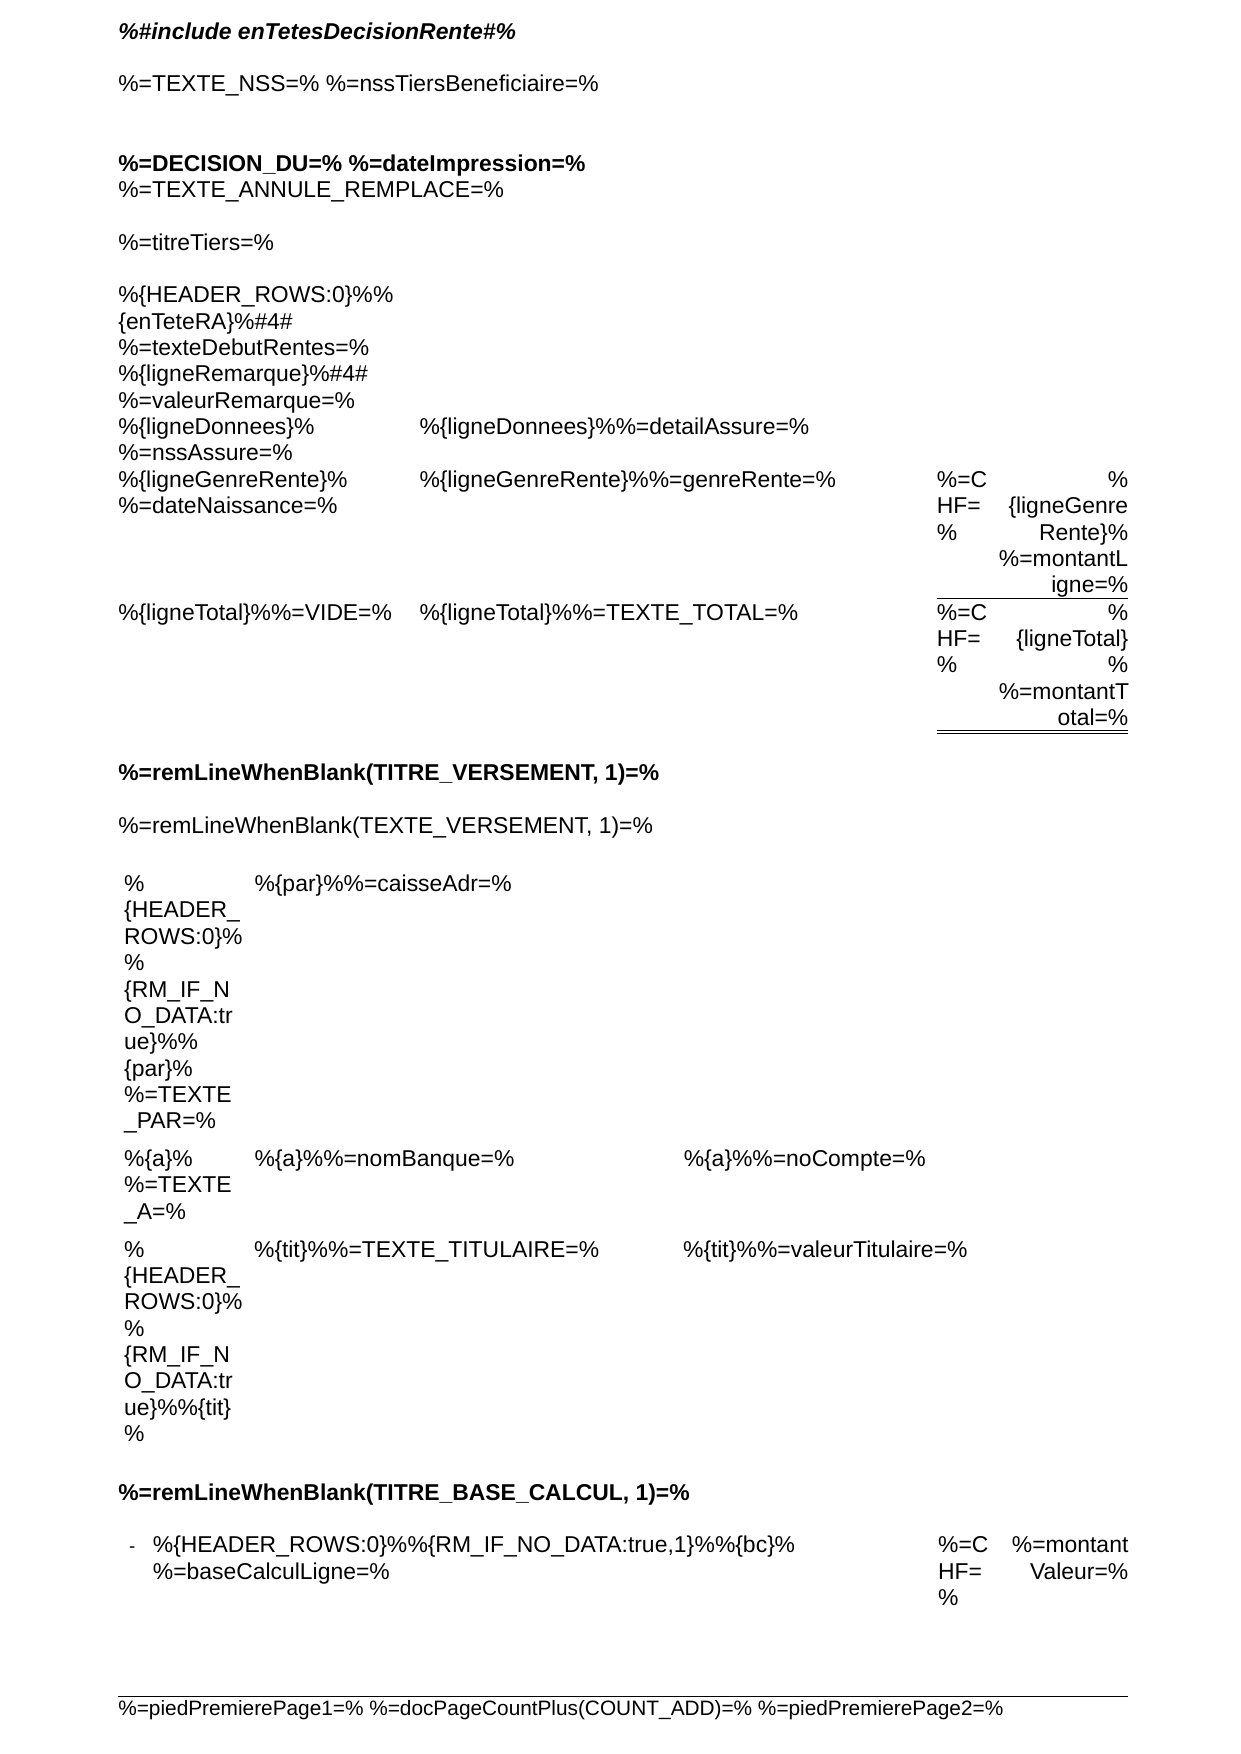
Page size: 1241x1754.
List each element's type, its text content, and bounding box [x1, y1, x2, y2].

table_header %=montantValeur=% [1000, 1531, 1128, 1610]
text %=TEXTE_ANNULE_REMPLACE=% [118, 176, 1128, 202]
table_header %{tit}%%=TEXTE_TITULAIRE=% [248, 1230, 677, 1452]
text %=titreTiers=% [118, 228, 1128, 255]
table_cell %{ligneTotal}%%=montantTotal=% [998, 599, 1128, 730]
table_cell %{a}%%=TEXTE_A=% [118, 1139, 248, 1230]
table_header %{tit}%%=valeurTitulaire=% [677, 1230, 1128, 1452]
table_header [937, 281, 998, 360]
table_header %=CHF=% [938, 1531, 999, 1610]
text %=TEXTE_NSS=% %=nssTiersBeneficiaire=% [118, 70, 1128, 97]
table_cell %{ligneTotal}%%=VIDE=% [118, 598, 419, 730]
table_header %{HEADER_ROWS:0}%%{RM_IF_NO_DATA:true}%%{tit}% [118, 1230, 248, 1452]
table_cell %{ligneGenreRente}%%=genreRente=% [419, 466, 937, 597]
text %=DECISION_DU=% %=dateImpression=% [118, 149, 1128, 176]
table_cell %{ligneDonnees}%%=detailAssure=% [419, 413, 937, 466]
text %=remLineWhenBlank(TITRE_VERSEMENT, 1)=% [118, 759, 1128, 785]
table_cell %{a}%%=noCompte=% [678, 1139, 1128, 1230]
table_cell [419, 360, 937, 413]
table_cell %{ligneGenreRente}%%=dateNaissance=% [118, 466, 419, 597]
table_cell %{ligneDonnees}%%=nssAssure=% [118, 413, 419, 466]
table_cell %=CHF=% [937, 466, 998, 597]
text %#include enTetesDecisionRente#% [118, 18, 1128, 44]
text %=remLineWhenBlank(TITRE_BASE_CALCUL, 1)=% [118, 1478, 1128, 1505]
table_header %{par}%%=caisseAdr=% [249, 864, 678, 1139]
table_cell %=CHF=% [937, 599, 998, 730]
table_cell [998, 413, 1128, 466]
table_header %{HEADER_ROWS:0}%%{RM_IF_NO_DATA:true,1}%%{bc}%%=baseCalculLigne=% [117, 1531, 938, 1610]
text %=remLineWhenBlank(TEXTE_VERSEMENT, 1)=% [118, 812, 1128, 838]
text %=remLineWhenBlank(isTitulaire)=% [118, 1452, 1128, 1478]
table_cell %{ligneGenreRente}%%=montantLigne=% [998, 466, 1128, 597]
table_cell [998, 360, 1128, 413]
table_header [678, 864, 1128, 1139]
table_cell %{a}%%=nomBanque=% [249, 1139, 678, 1230]
table_header [419, 281, 937, 360]
table_header [998, 281, 1128, 360]
table_header %{HEADER_ROWS:0}%%{enTeteRA}%#4#%=texteDebutRentes=% [118, 281, 419, 360]
table_header %{HEADER_ROWS:0}%%{RM_IF_NO_DATA:true}%%{par}%%=TEXTE_PAR=% [118, 864, 248, 1139]
table_cell %{ligneTotal}%%=TEXTE_TOTAL=% [419, 598, 937, 730]
table_cell %{ligneRemarque}%#4#%=valeurRemarque=% [118, 360, 419, 413]
table_cell [937, 360, 998, 413]
table_cell [937, 413, 998, 466]
